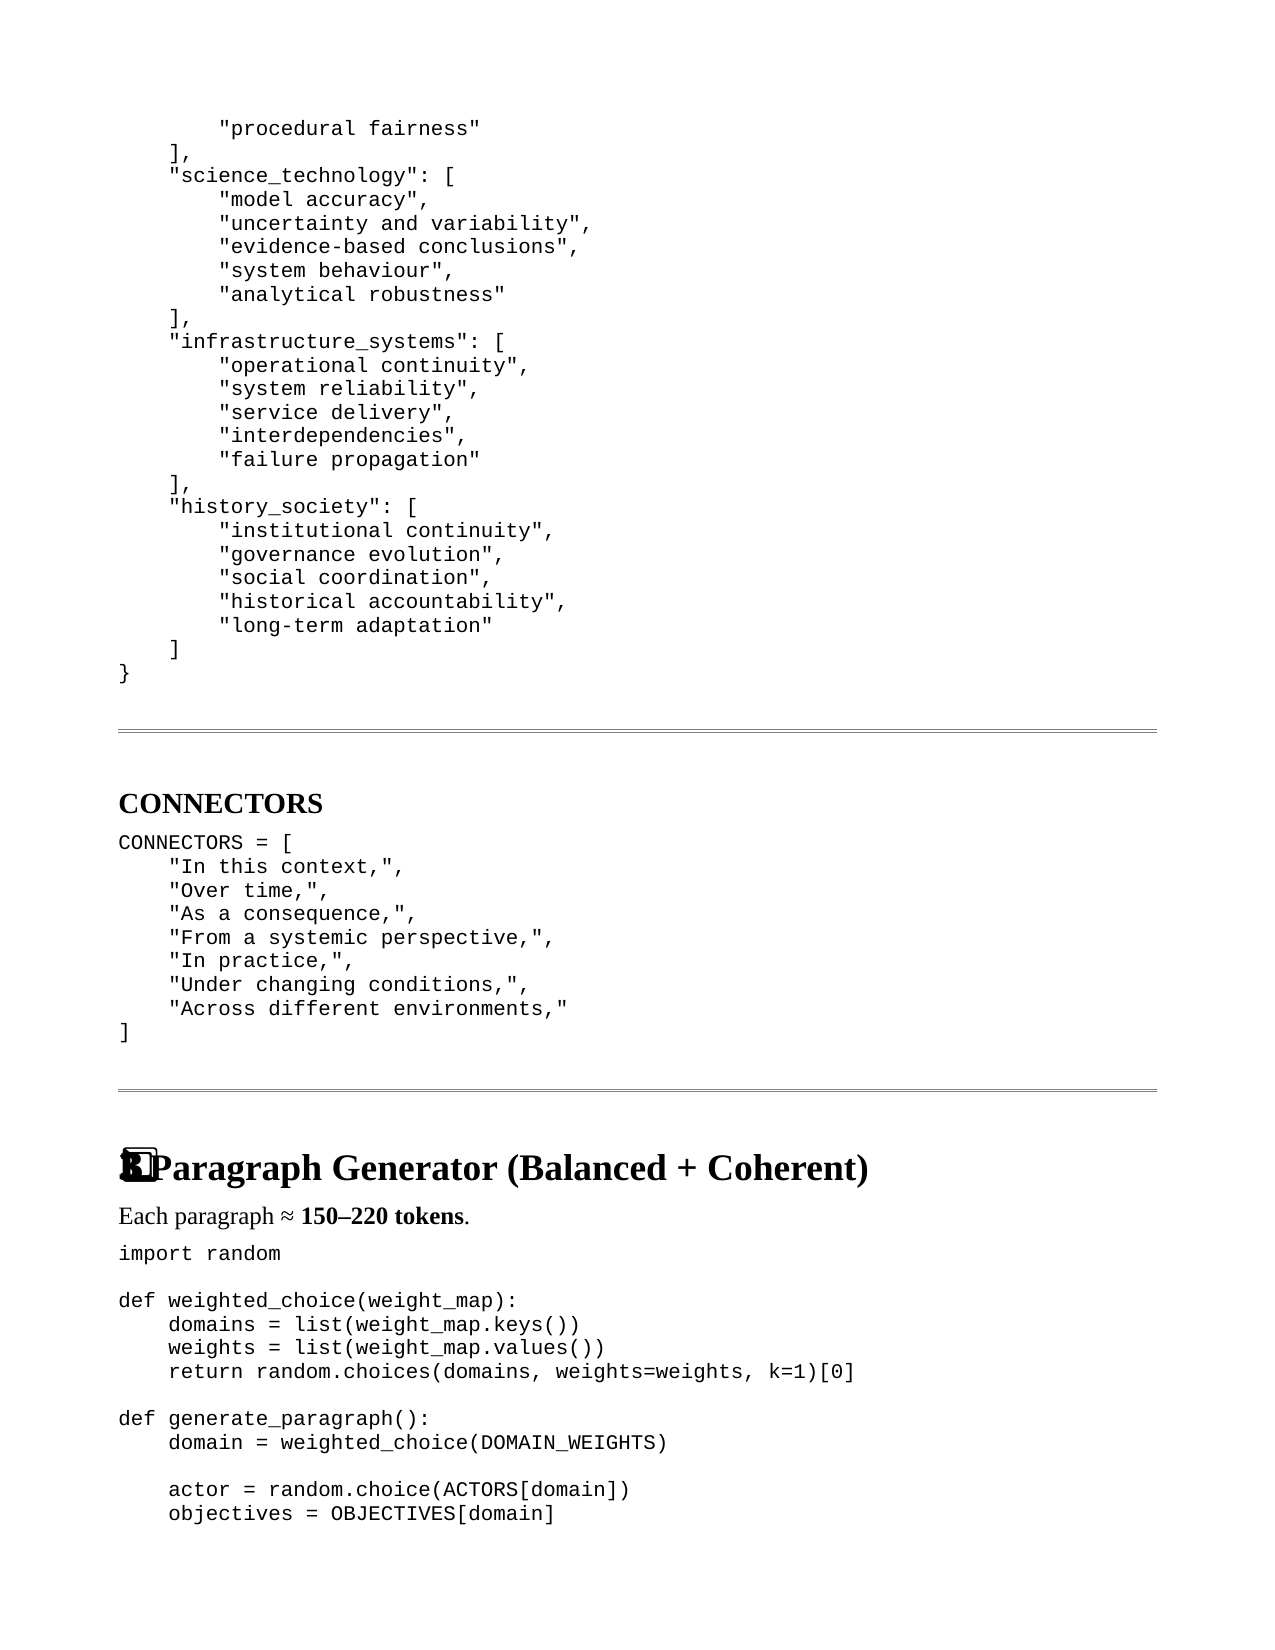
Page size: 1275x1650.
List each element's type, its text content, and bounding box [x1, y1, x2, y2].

text ], [118, 307, 1157, 331]
text domains = list(weight_map.keys()) [118, 1313, 1157, 1337]
text ] [118, 1021, 1157, 1045]
text "Over time,", [118, 879, 1157, 903]
subtitle CONNECTORS [118, 786, 1157, 820]
text "system behaviour", [118, 260, 1157, 284]
text objectives = OBJECTIVES[domain] [118, 1503, 1157, 1526]
text } [118, 662, 1157, 686]
text "In this context,", [118, 856, 1157, 879]
text domain = weighted_choice(DOMAIN_WEIGHTS) [118, 1432, 1157, 1455]
text ], [118, 473, 1157, 496]
text weights = list(weight_map.values()) [118, 1337, 1157, 1361]
text "procedural fairness" [118, 118, 1157, 142]
text "service delivery", [118, 402, 1157, 426]
text "system reliability", [118, 378, 1157, 402]
text "history_society": [ [118, 496, 1157, 520]
text def generate_paragraph(): [118, 1408, 1157, 1432]
text "infrastructure_systems": [ [118, 331, 1157, 354]
text "Under changing conditions,", [118, 974, 1157, 998]
text "long-term adaptation" [118, 615, 1157, 638]
text "Across different environments," [118, 998, 1157, 1021]
subtitle 3️⃣ Paragraph Generator (Balanced + Coherent) [118, 1146, 1157, 1189]
text "operational continuity", [118, 354, 1157, 378]
text actor = random.choice(ACTORS[domain]) [118, 1479, 1157, 1503]
text import random [118, 1243, 1157, 1266]
text "evidence-based conclusions", [118, 236, 1157, 260]
text "institutional continuity", [118, 520, 1157, 544]
text "In practice,", [118, 951, 1157, 974]
text "governance evolution", [118, 544, 1157, 567]
text "uncertainty and variability", [118, 213, 1157, 236]
text return random.choices(domains, weights=weights, k=1)[0] [118, 1361, 1157, 1384]
text "interdependencies", [118, 426, 1157, 449]
text def weighted_choice(weight_map): [118, 1290, 1157, 1313]
text "science_technology": [ [118, 165, 1157, 189]
text Each paragraph ≈ 150–220 tokens. [118, 1201, 1157, 1230]
text ] [118, 638, 1157, 662]
text "As a consequence,", [118, 903, 1157, 927]
text "historical accountability", [118, 591, 1157, 615]
text "model accuracy", [118, 189, 1157, 213]
text "analytical robustness" [118, 284, 1157, 307]
text CONNECTORS = [ [118, 832, 1157, 856]
text ], [118, 142, 1157, 165]
text "From a systemic perspective,", [118, 927, 1157, 951]
text "failure propagation" [118, 449, 1157, 473]
text "social coordination", [118, 567, 1157, 591]
